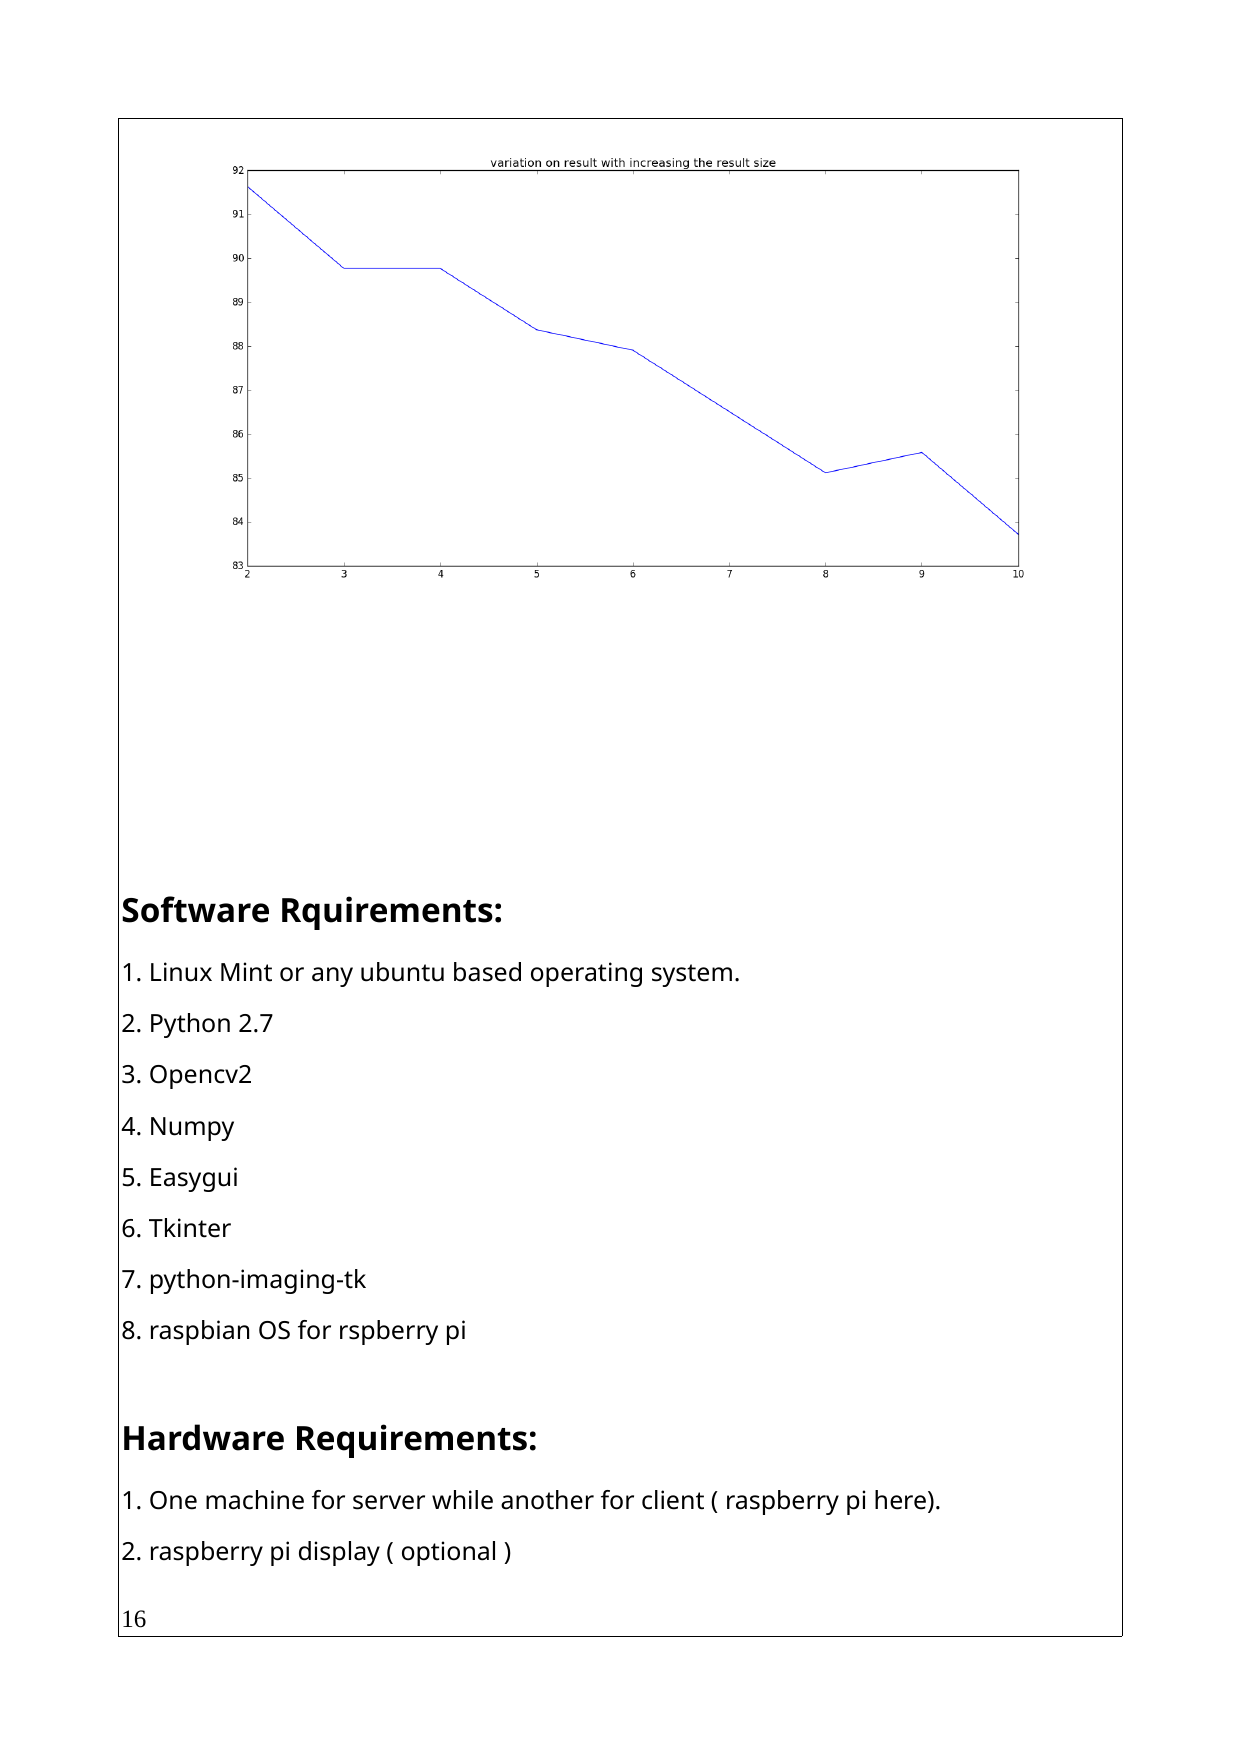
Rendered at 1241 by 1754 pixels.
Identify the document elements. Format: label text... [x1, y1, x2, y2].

text 2. Python 2.7 [121, 1006, 1119, 1040]
text 5. Easygui [121, 1159, 1119, 1193]
text 1. One machine for server while another for client ( raspberry pi here). [121, 1482, 1119, 1517]
text 4. Numpy [121, 1108, 1119, 1142]
text Software Rquirements: [121, 887, 1119, 932]
text 8. raspbian OS for rspberry pi [121, 1312, 1119, 1346]
picture [123, 121, 1117, 615]
text 2. raspberry pi display ( optional ) [121, 1533, 1119, 1568]
text 6. Tkinter [121, 1210, 1119, 1244]
text 3. Opencv2 [121, 1057, 1119, 1091]
text 1. Linux Mint or any ubuntu based operating system. [121, 955, 1119, 989]
text Hardware Requirements: [121, 1414, 1119, 1460]
text 7. python-imaging-tk [121, 1261, 1119, 1295]
